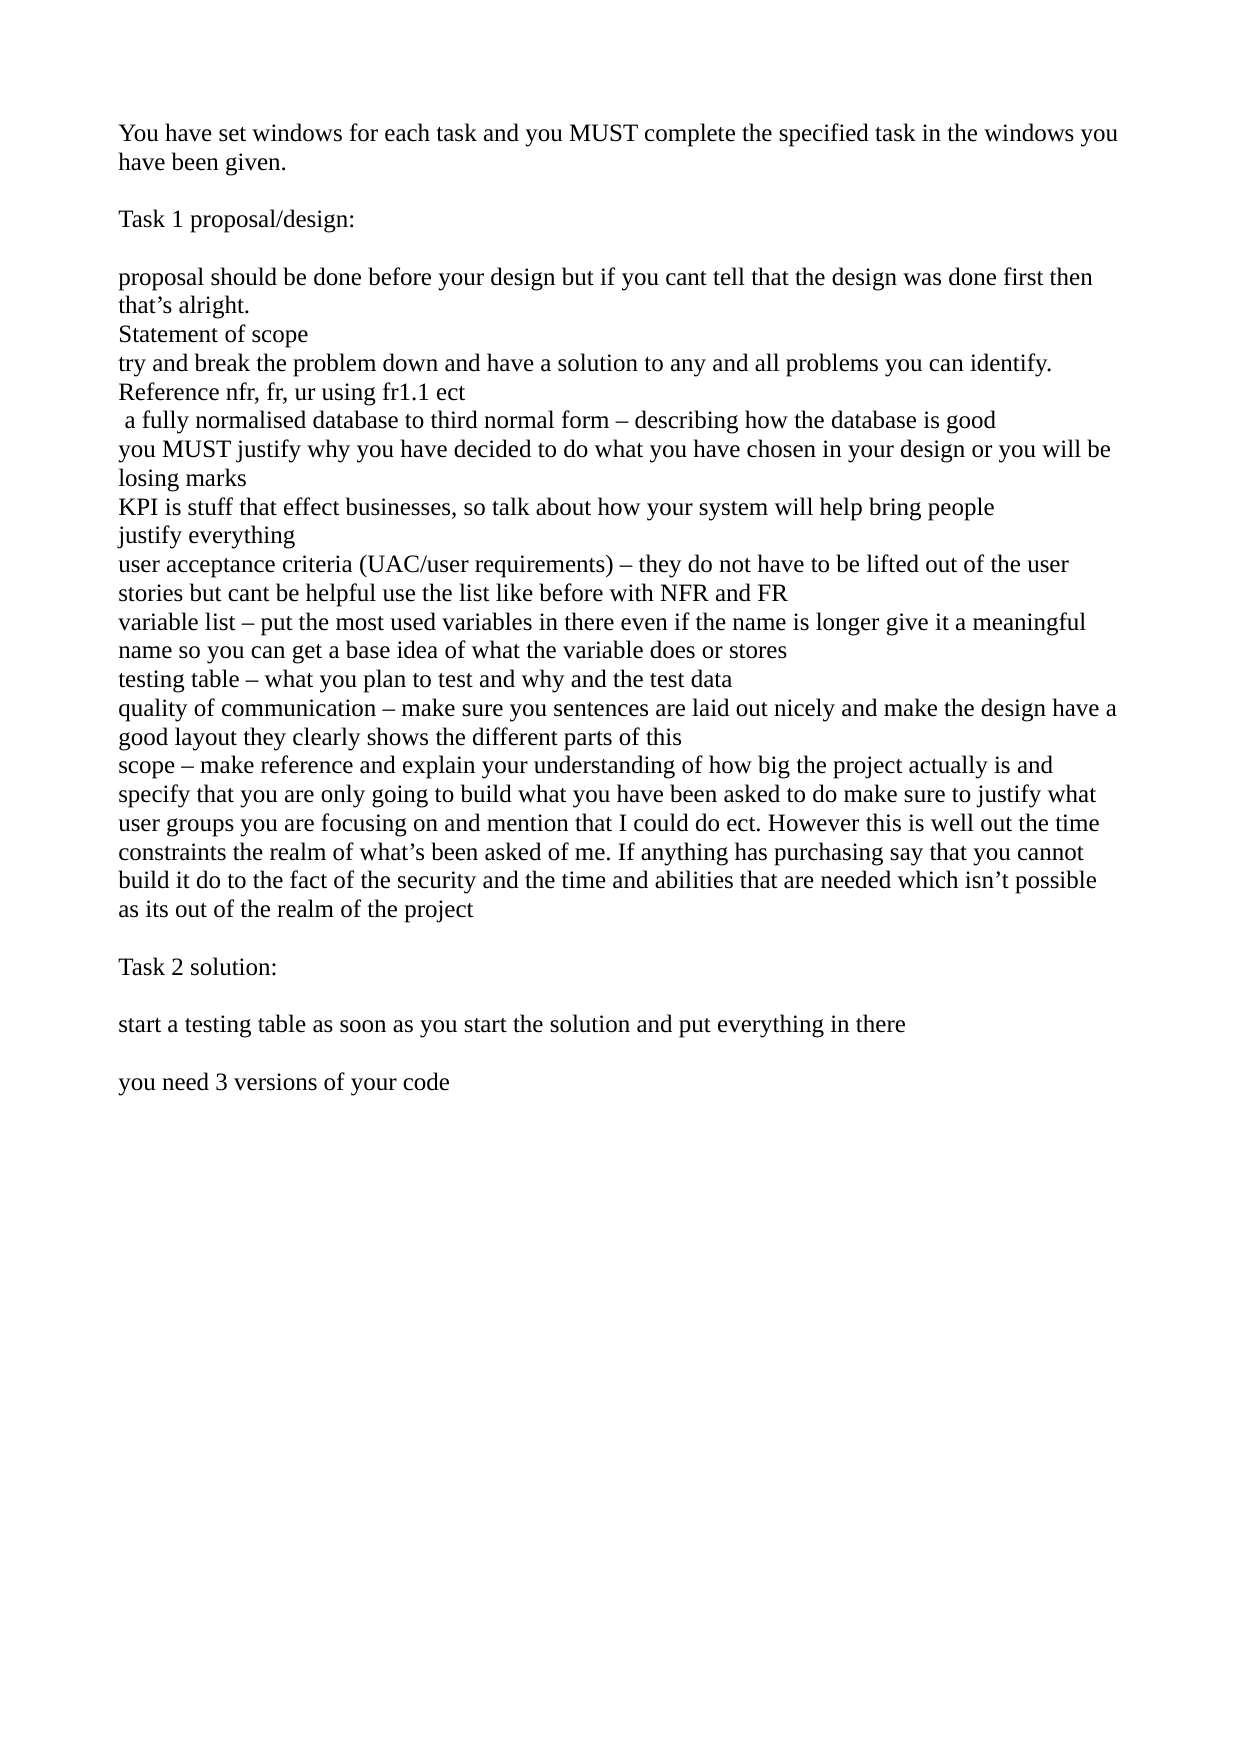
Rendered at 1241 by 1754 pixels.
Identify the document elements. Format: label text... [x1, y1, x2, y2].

text quality of communication – make sure you sentences are laid out nicely and make the design have a good layout they clearly shows the different parts of this [118, 693, 1122, 751]
text try and break the problem down and have a solution to any and all problems you can identify. [118, 348, 1122, 377]
text Reference nfr, fr, ur using fr1.1 ect [118, 377, 1122, 406]
text justify everything [118, 521, 1122, 549]
text start a testing table as soon as you start the solution and put everything in there [118, 1009, 1122, 1038]
text a fully normalised database to third normal form – describing how the database is good [118, 406, 1122, 434]
text variable list – put the most used variables in there even if the name is longer give it a meaningful name so you can get a base idea of what the variable does or stores [118, 607, 1122, 664]
text You have set windows for each task and you MUST complete the specified task in the windows you have been given. [118, 118, 1122, 176]
text Task 1 proposal/design: [118, 204, 1122, 233]
text KPI is stuff that effect businesses, so talk about how your system will help bring people [118, 492, 1122, 521]
text scope – make reference and explain your understanding of how big the project actually is and specify that you are only going to build what you have been asked to do make sure to justify what user groups you are focusing on and mention that I could do ect. However this is well out the time constraints the realm of what’s been asked of me. If anything has purchasing say that you cannot build it do to the fact of the security and the time and abilities that are needed which isn’t possible as its out of the realm of the project [118, 751, 1122, 923]
text proposal should be done before your design but if you cant tell that the design was done first then that’s alright. [118, 262, 1122, 319]
text testing table – what you plan to test and why and the test data [118, 664, 1122, 693]
text user acceptance criteria (UAC/user requirements) – they do not have to be lifted out of the user stories but cant be helpful use the list like before with NFR and FR [118, 549, 1122, 607]
text Statement of scope [118, 319, 1122, 348]
text Task 2 solution: [118, 952, 1122, 981]
text you MUST justify why you have decided to do what you have chosen in your design or you will be losing marks [118, 434, 1122, 492]
text you need 3 versions of your code [118, 1067, 1122, 1096]
